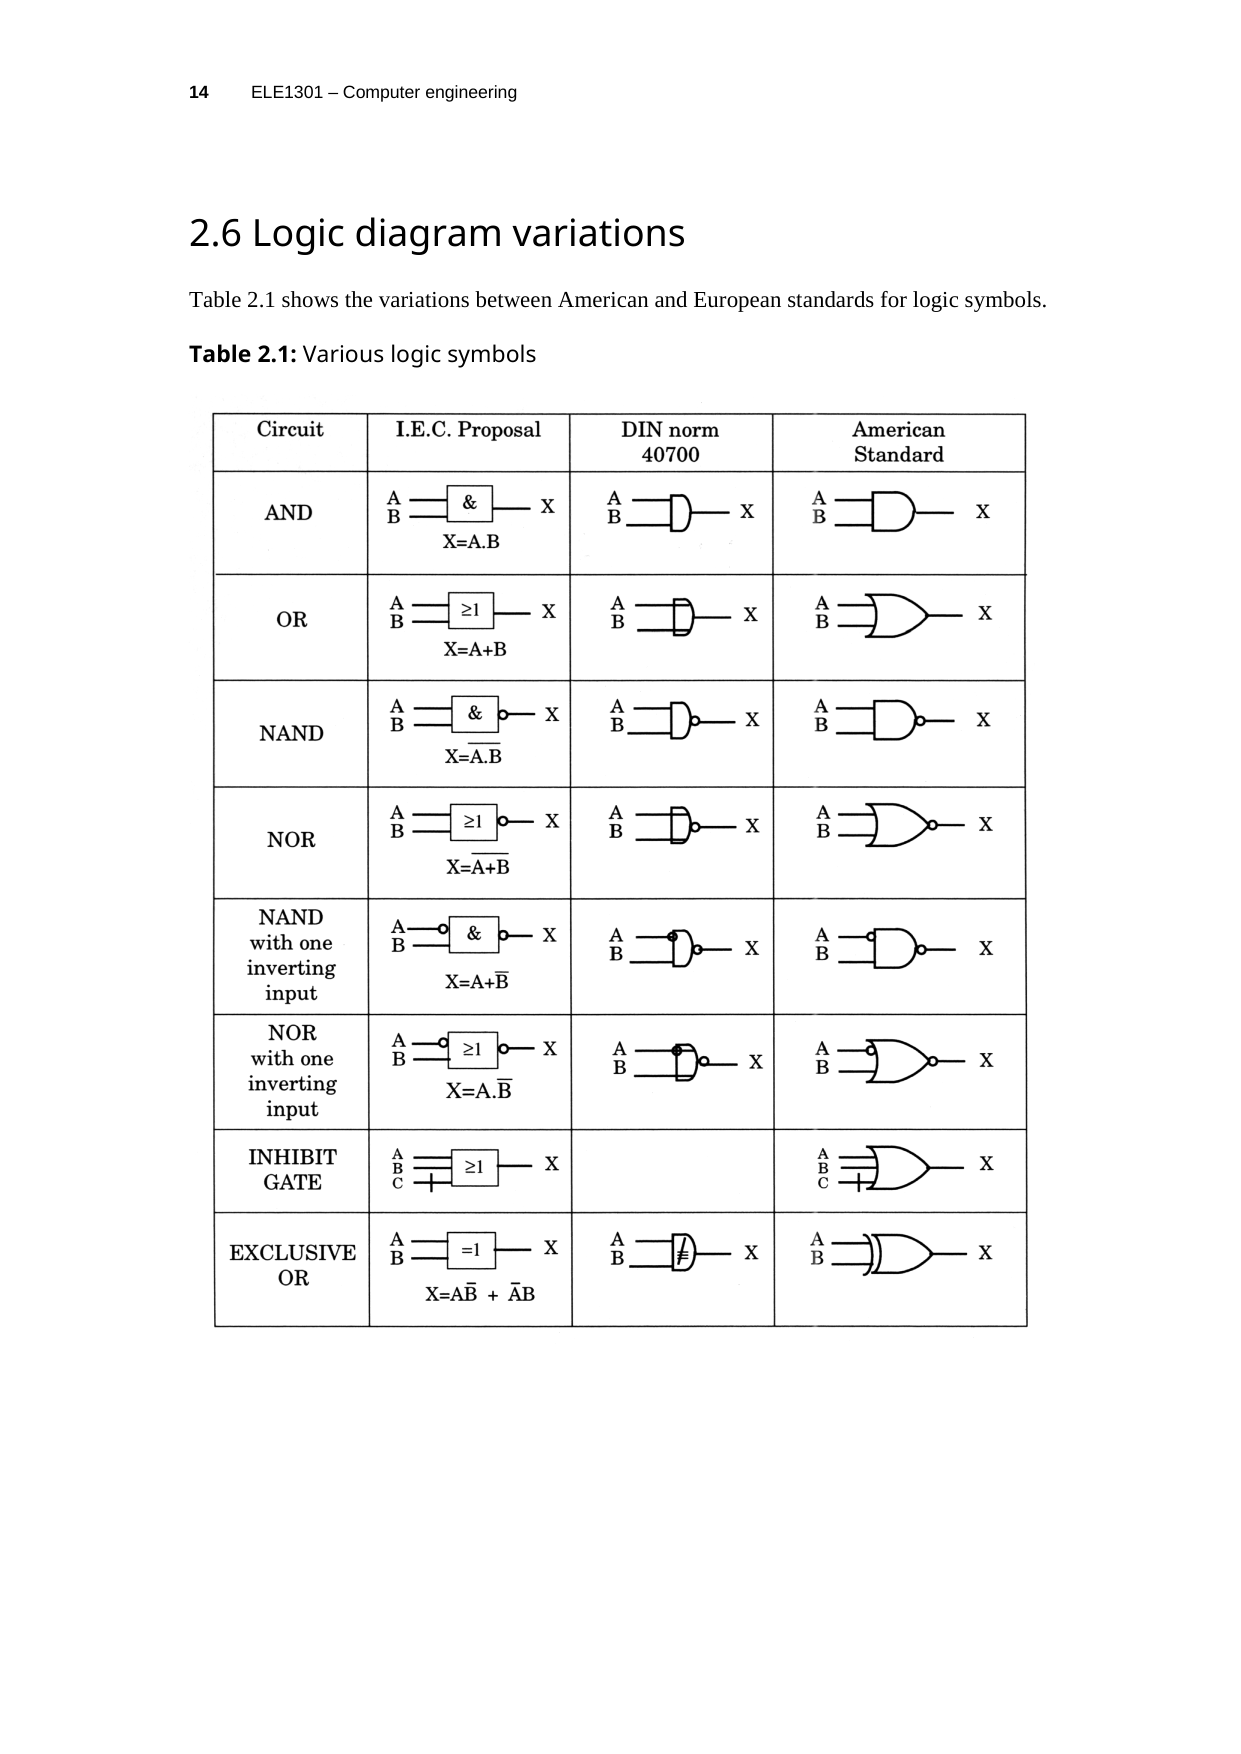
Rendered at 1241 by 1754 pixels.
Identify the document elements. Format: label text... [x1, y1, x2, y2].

text Table 2.1: Various logic symbols [189, 338, 1051, 369]
picture [188, 394, 1035, 1346]
text Table 2.1 shows the variations between American and European standards for logic symbols. [189, 287, 1051, 313]
subtitle Logic diagram variations [189, 207, 1051, 258]
